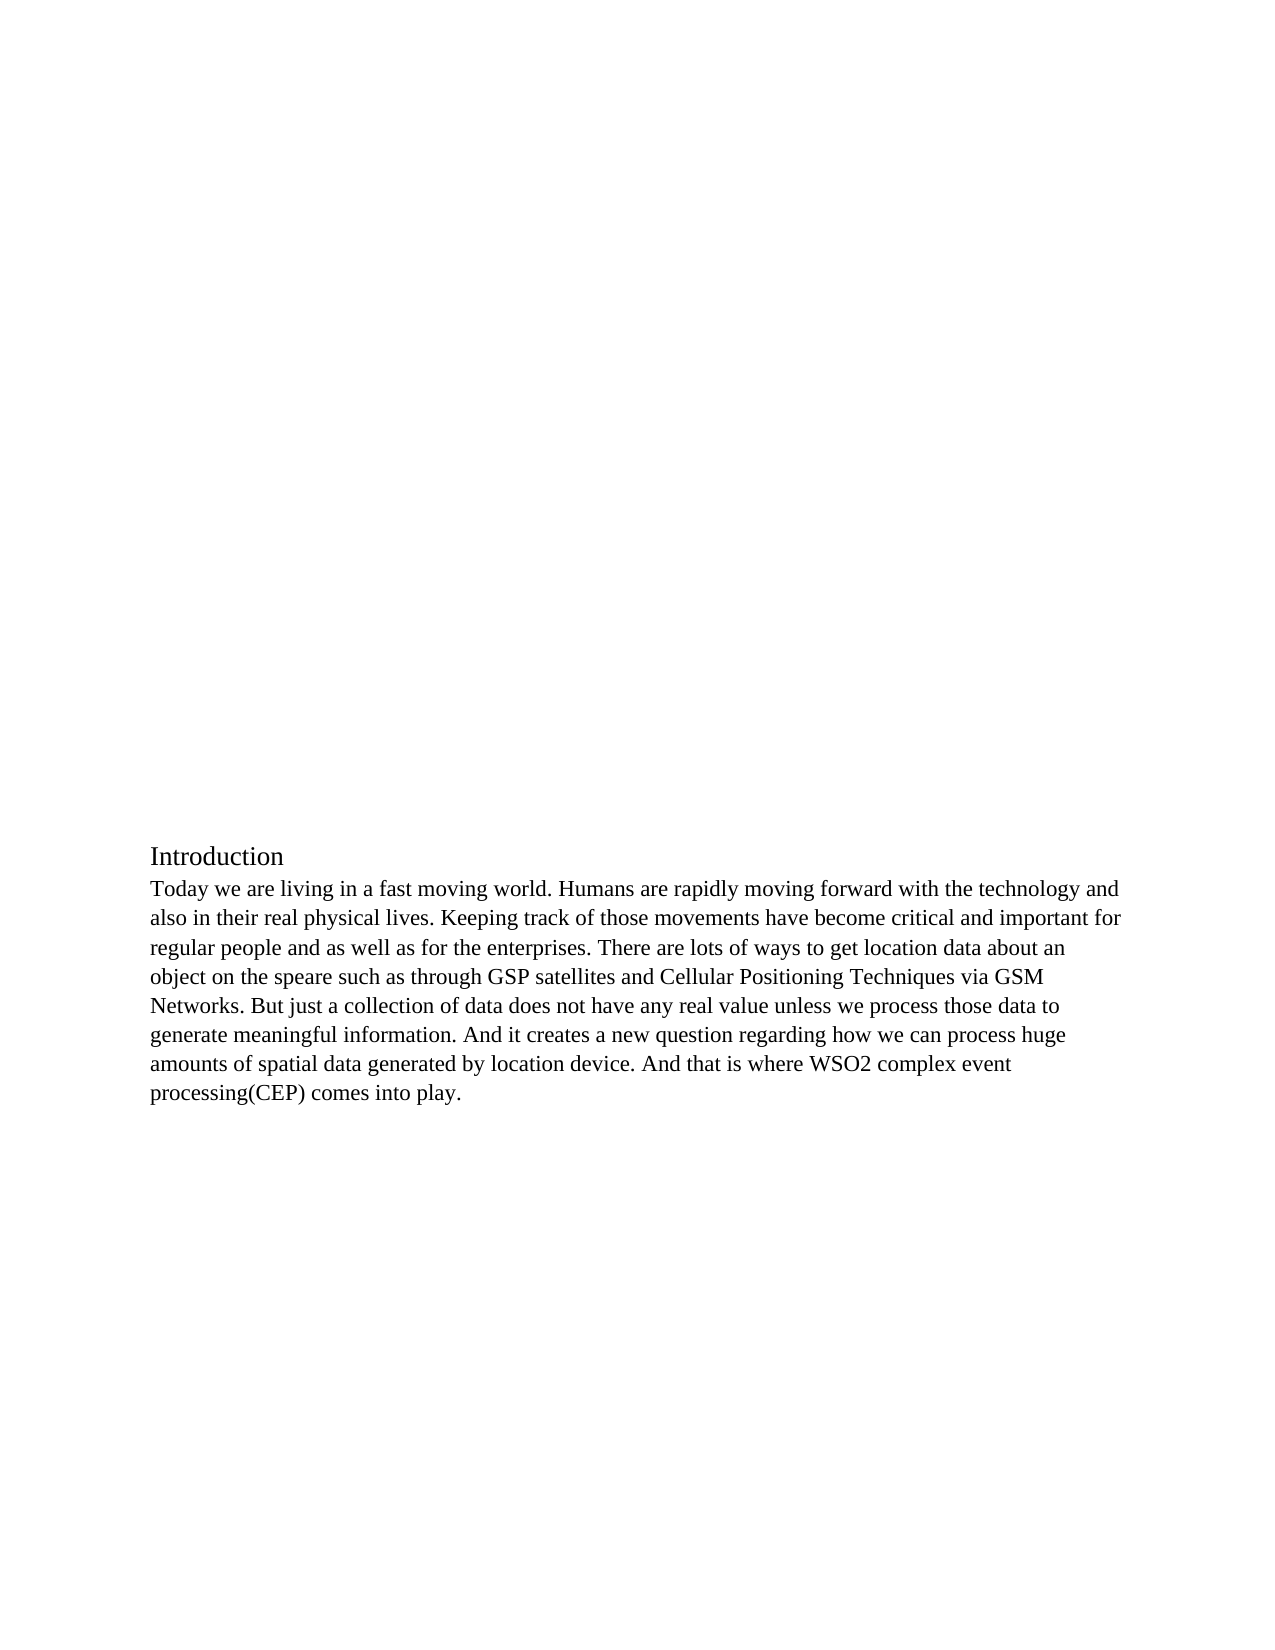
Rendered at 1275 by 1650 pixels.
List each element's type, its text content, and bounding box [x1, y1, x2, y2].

subtitle Introduction [150, 842, 1125, 872]
text Today we are living in a fast moving world. Humans are rapidly moving forward with the technology and also in their real physical lives. Keeping track of those movements have become critical and important for regular people and as well as for the enterprises. There are lots of ways to get location data about an object on the speare such as through GSP satellites and Cellular Positioning Techniques via GSM Networks. But just a collection of data does not have any real value unless we process those data to generate meaningful information. And it creates a new question regarding how we can process huge amounts of spatial data generated by location device. And that is where WSO2 complex event processing(CEP) comes into play. [150, 876, 1125, 1106]
